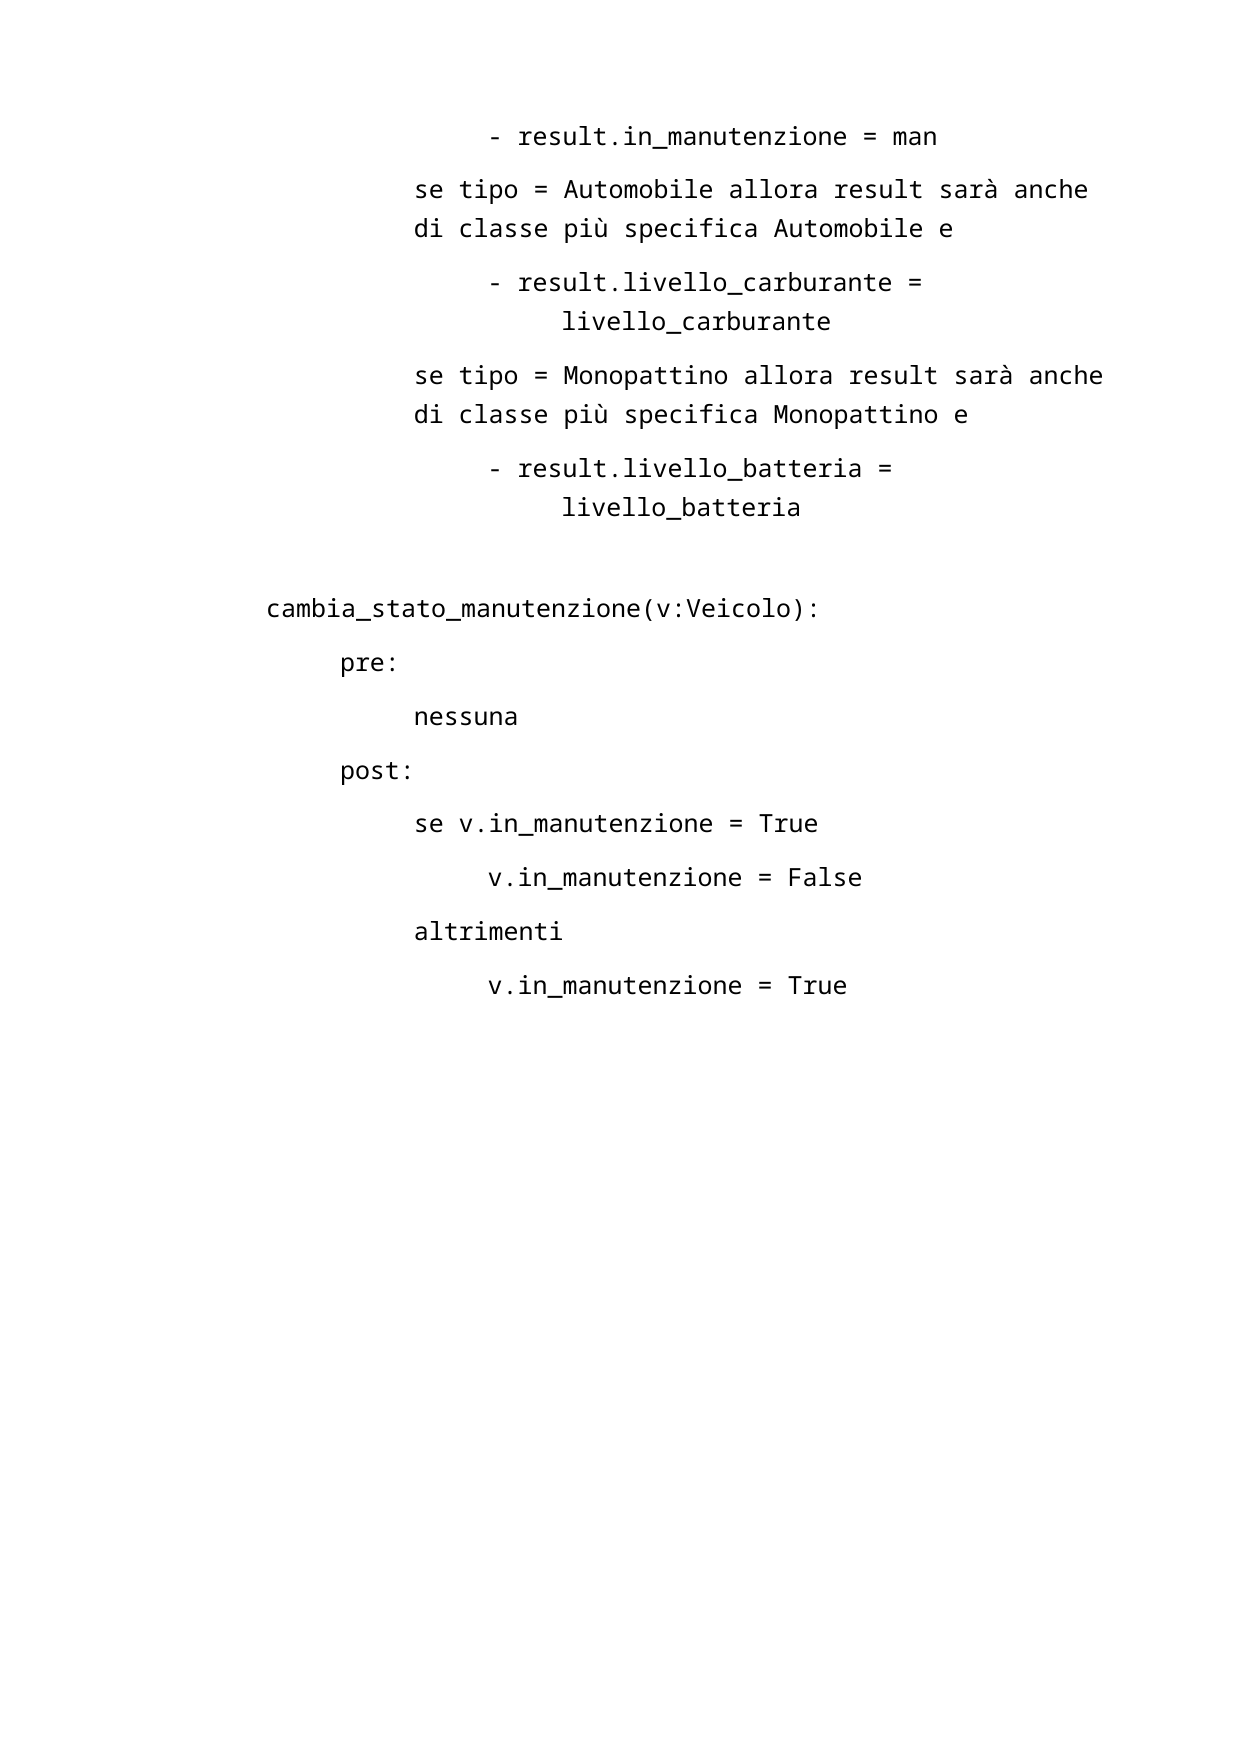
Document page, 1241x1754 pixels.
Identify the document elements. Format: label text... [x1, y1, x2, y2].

text altrimenti [118, 914, 1122, 948]
text cambia_stato_manutenzione(v:Veicolo): [118, 591, 1122, 625]
text - result.livello_carburante = livello_carburante [118, 265, 1122, 338]
text - result.livello_batteria = livello_batteria [118, 451, 1122, 524]
text - result.in_manutenzione = man [118, 118, 1122, 152]
text v.in_manutenzione = True [118, 967, 1122, 1001]
text post: [118, 752, 1122, 786]
text v.in_manutenzione = False [118, 860, 1122, 894]
text nessuna [118, 699, 1122, 733]
text pre: [118, 645, 1122, 679]
text se tipo = Monopattino allora result sarà anche di classe più specifica Monopattino e [118, 358, 1122, 431]
text se v.in_manutenzione = True [118, 806, 1122, 840]
text se tipo = Automobile allora result sarà anche di classe più specifica Automobile e [118, 172, 1122, 245]
